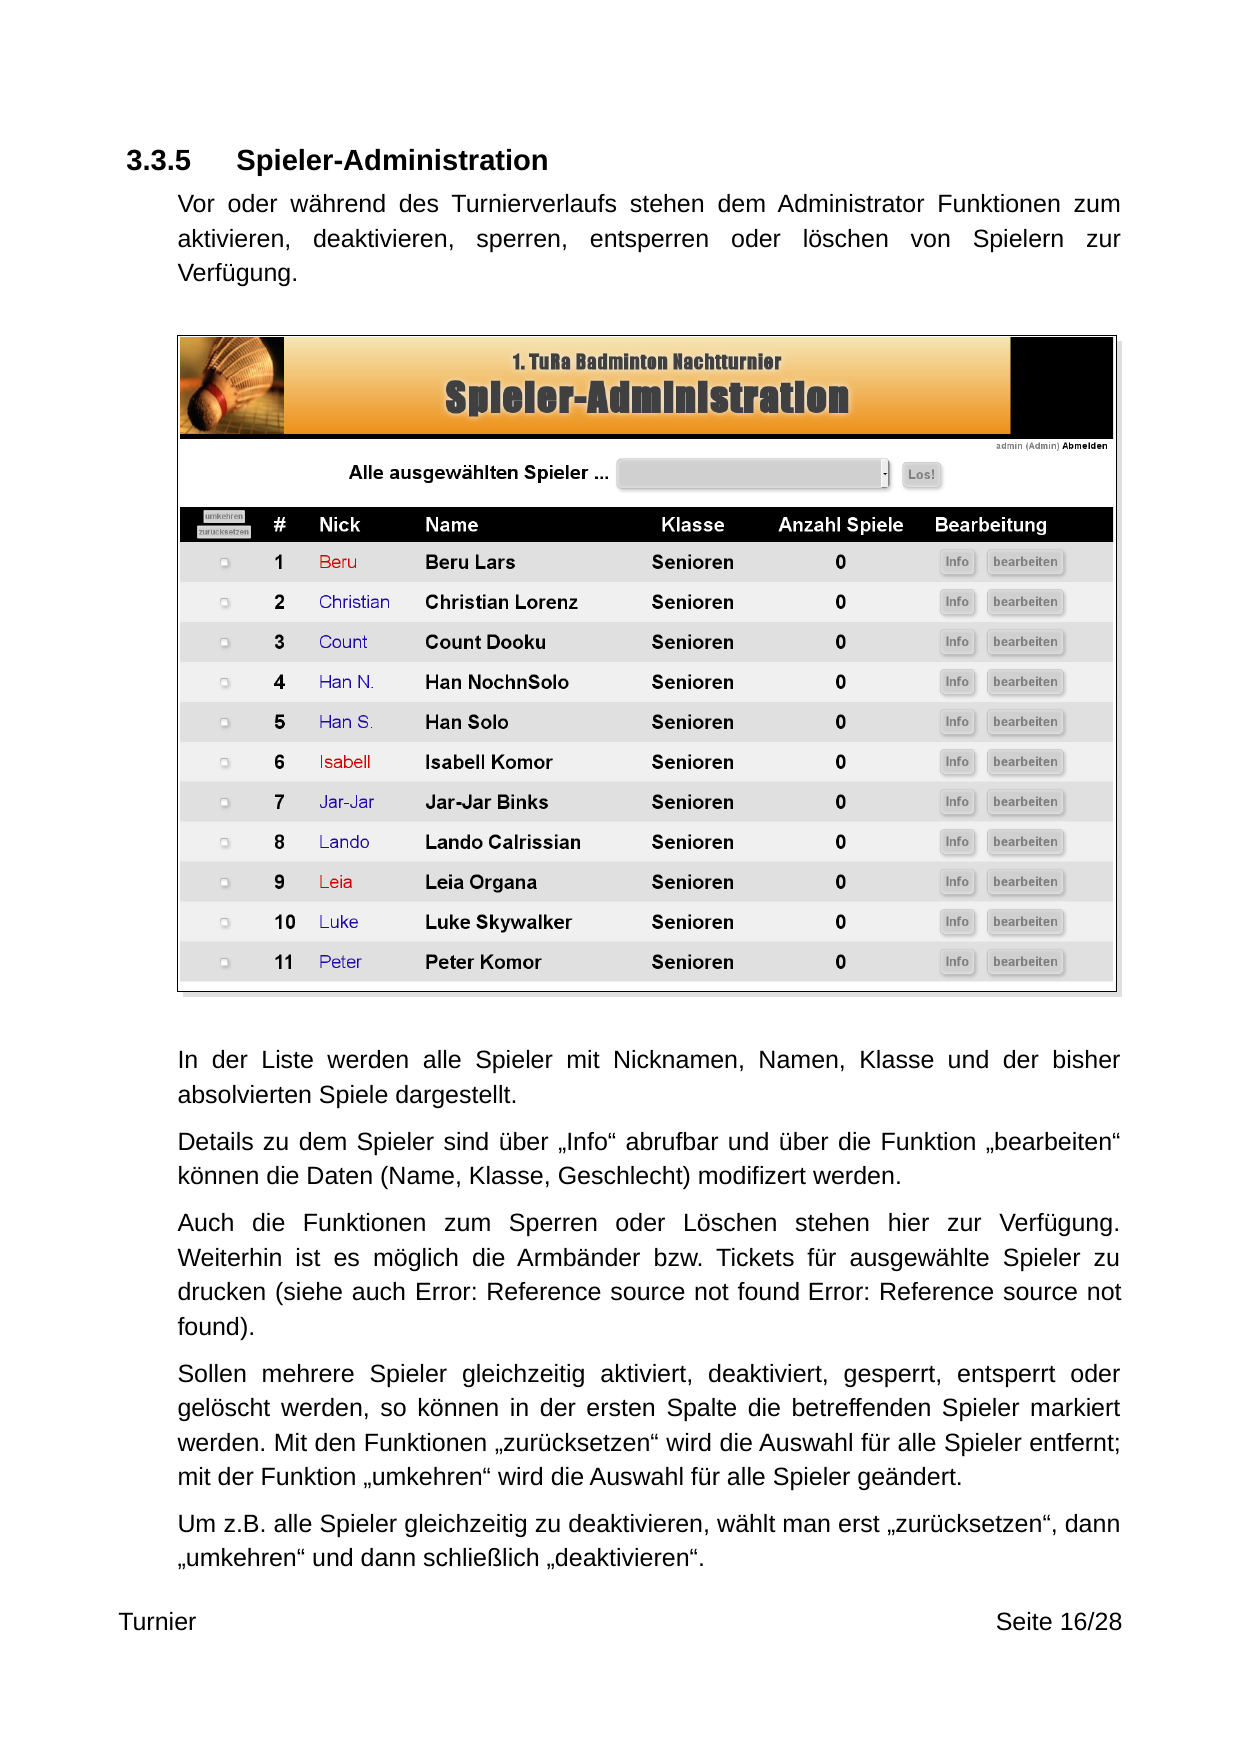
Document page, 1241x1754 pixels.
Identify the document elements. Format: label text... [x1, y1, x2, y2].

text Details zu dem Spieler sind über „Info“ abrufbar und über die Funktion „bearbeiten“ können die Daten (Name, Klasse, Geschlecht) modifizert werden. [177, 1127, 1122, 1190]
subtitle Spieler-Administration [118, 143, 1122, 177]
text In der Liste werden alle Spieler mit Nicknamen, Namen, Klasse und der bisher absolvierten Spiele dargestellt. [177, 1045, 1122, 1108]
text Auch die Funktionen zum Sperren oder Löschen stehen hier zur Verfügung. Weiterhin ist es möglich die Armbänder bzw. Tickets für ausgewählte Spieler zu drucken (siehe auch Fehler: Referenz nicht gefunden Fehler: Referenz nicht gefunden). [177, 1208, 1122, 1340]
text Um z.B. alle Spieler gleichzeitig zu deaktivieren, wählt man erst „zurücksetzen“, dann „umkehren“ und dann schließlich „deaktivieren“. [177, 1509, 1122, 1572]
picture [180, 337, 1114, 989]
text Sollen mehrere Spieler gleichzeitig aktiviert, deaktiviert, gesperrt, entsperrt oder gelöscht werden, so können in der ersten Spalte die betreffenden Spieler markiert werden. Mit den Funktionen „zurücksetzen“ wird die Auswahl für alle Spieler entfernt; mit der Funktion „umkehren“ wird die Auswahl für alle Spieler geändert. [177, 1358, 1122, 1491]
text Vor oder während des Turnierverlaufs stehen dem Administrator Funktionen zum aktivieren, deaktivieren, sperren, entsperren oder löschen von Spielern zur Verfügung. [177, 189, 1122, 287]
